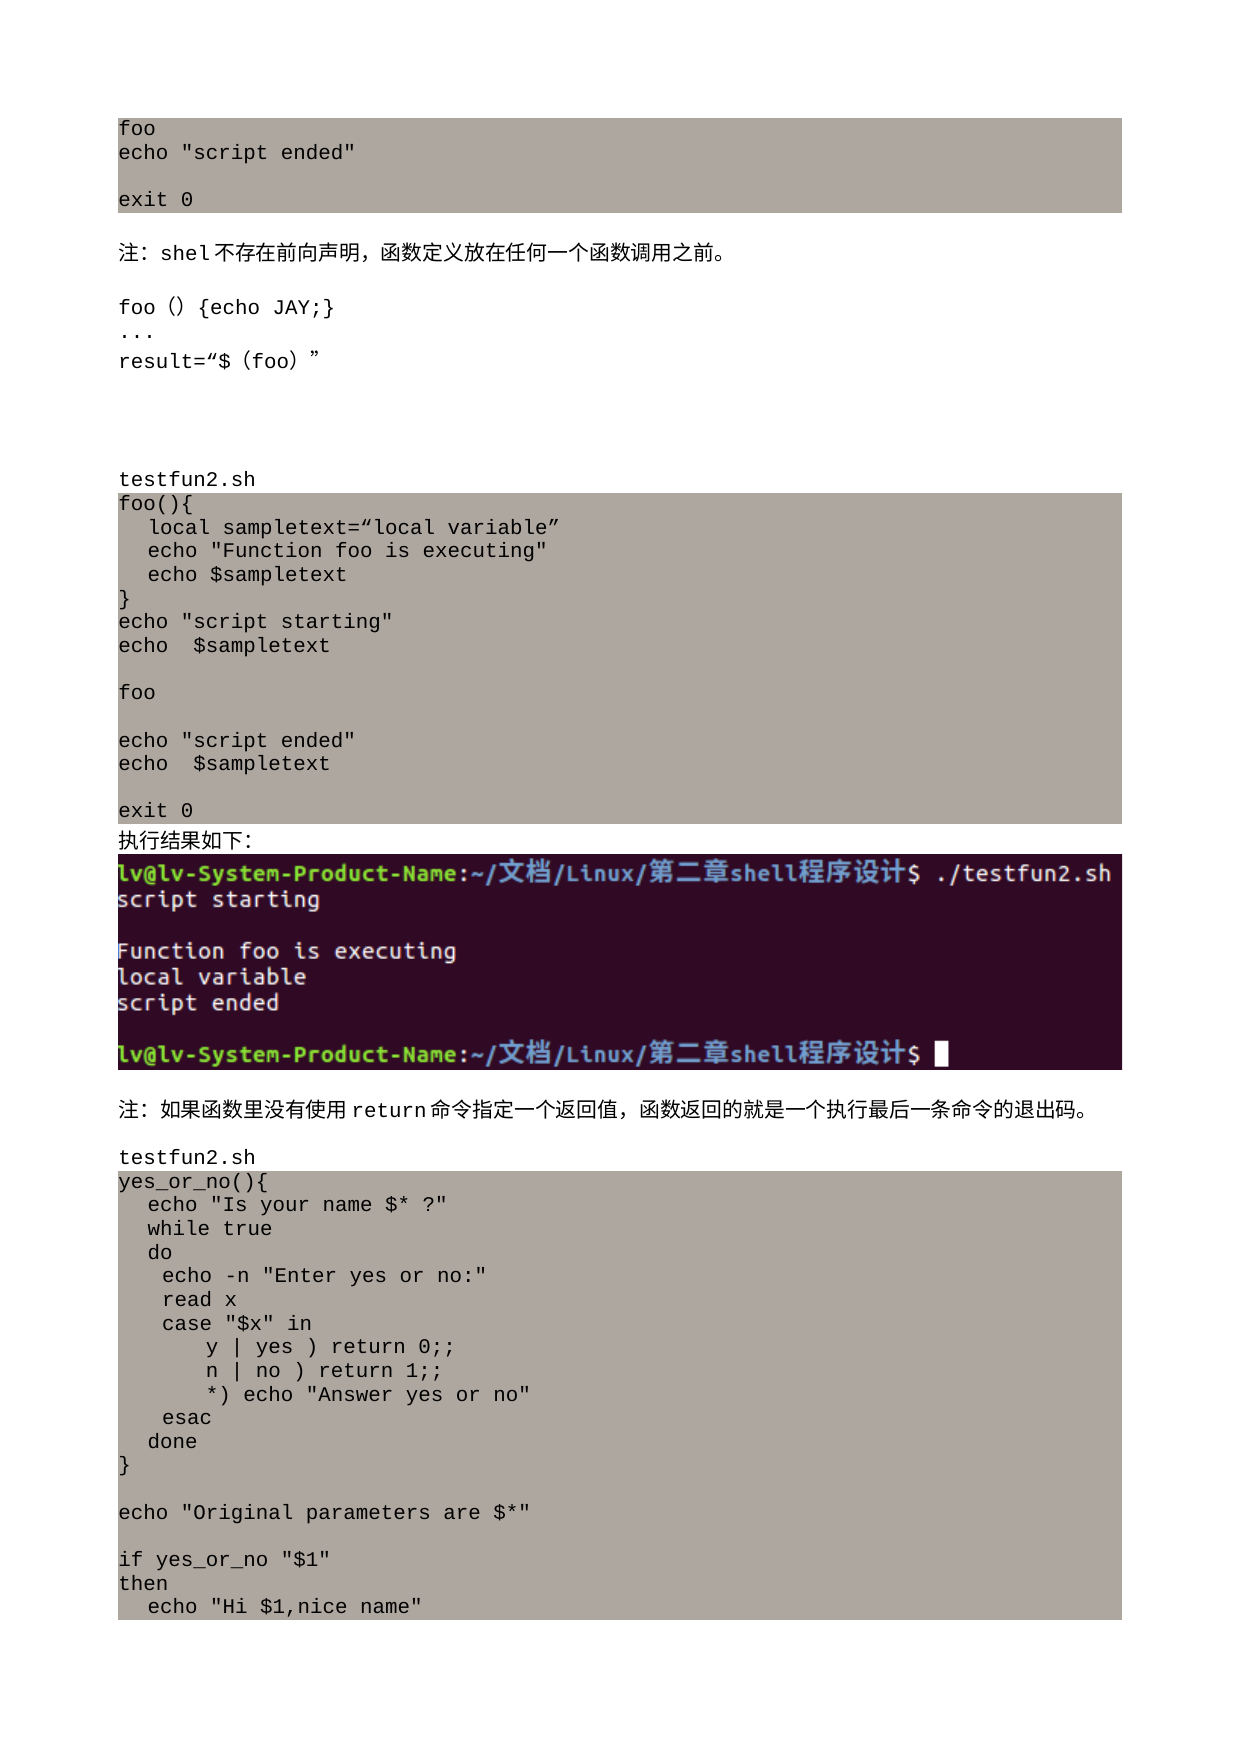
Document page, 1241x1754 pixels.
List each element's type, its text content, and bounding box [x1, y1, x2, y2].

text local sampletext=“local variable” [118, 517, 1122, 540]
text echo "script ended" [118, 142, 1122, 165]
text *) echo "Answer yes or no" [118, 1383, 1122, 1407]
text if yes_or_no "$1" [118, 1549, 1122, 1573]
text testfun2.sh [118, 1147, 1122, 1171]
text echo "Is your name $* ?" [118, 1194, 1122, 1218]
text 执行结果如下： [118, 824, 1122, 854]
text done [118, 1431, 1122, 1454]
text testfun2.sh [118, 469, 1122, 493]
text esac [118, 1407, 1122, 1431]
text echo "Function foo is executing" [118, 540, 1122, 564]
text foo（）{echo JAY;} [118, 290, 1122, 321]
text foo [118, 118, 1122, 142]
text do [118, 1242, 1122, 1265]
picture [118, 854, 1123, 1070]
text foo(){ [118, 493, 1122, 517]
text } [118, 1454, 1122, 1478]
text n | no ) return 1;; [118, 1360, 1122, 1383]
text exit 0 [118, 189, 1122, 213]
text } [118, 588, 1122, 611]
text then [118, 1573, 1122, 1596]
text 注：shel不存在前向声明，函数定义放在任何一个函数调用之前。 [118, 236, 1122, 267]
text ... [118, 321, 1122, 344]
text echo "script starting" [118, 611, 1122, 635]
text echo "Hi $1,nice name" [118, 1596, 1122, 1620]
text echo $sampletext [118, 753, 1122, 777]
text read x [118, 1289, 1122, 1313]
text echo $sampletext [118, 635, 1122, 659]
text echo "Original parameters are $*" [118, 1502, 1122, 1525]
text 注：如果函数里没有使用return命令指定一个返回值，函数返回的就是一个执行最后一条命令的退出码。 [118, 1093, 1122, 1123]
text yes_or_no(){ [118, 1171, 1122, 1194]
text echo "script ended" [118, 729, 1122, 753]
text echo -n "Enter yes or no:" [118, 1265, 1122, 1289]
text foo [118, 682, 1122, 706]
text y | yes ) return 0;; [118, 1336, 1122, 1360]
text while true [118, 1218, 1122, 1242]
text case "$x" in [118, 1313, 1122, 1336]
text exit 0 [118, 801, 1122, 824]
text result=“$（foo）” [118, 344, 1122, 375]
text echo $sampletext [118, 564, 1122, 588]
